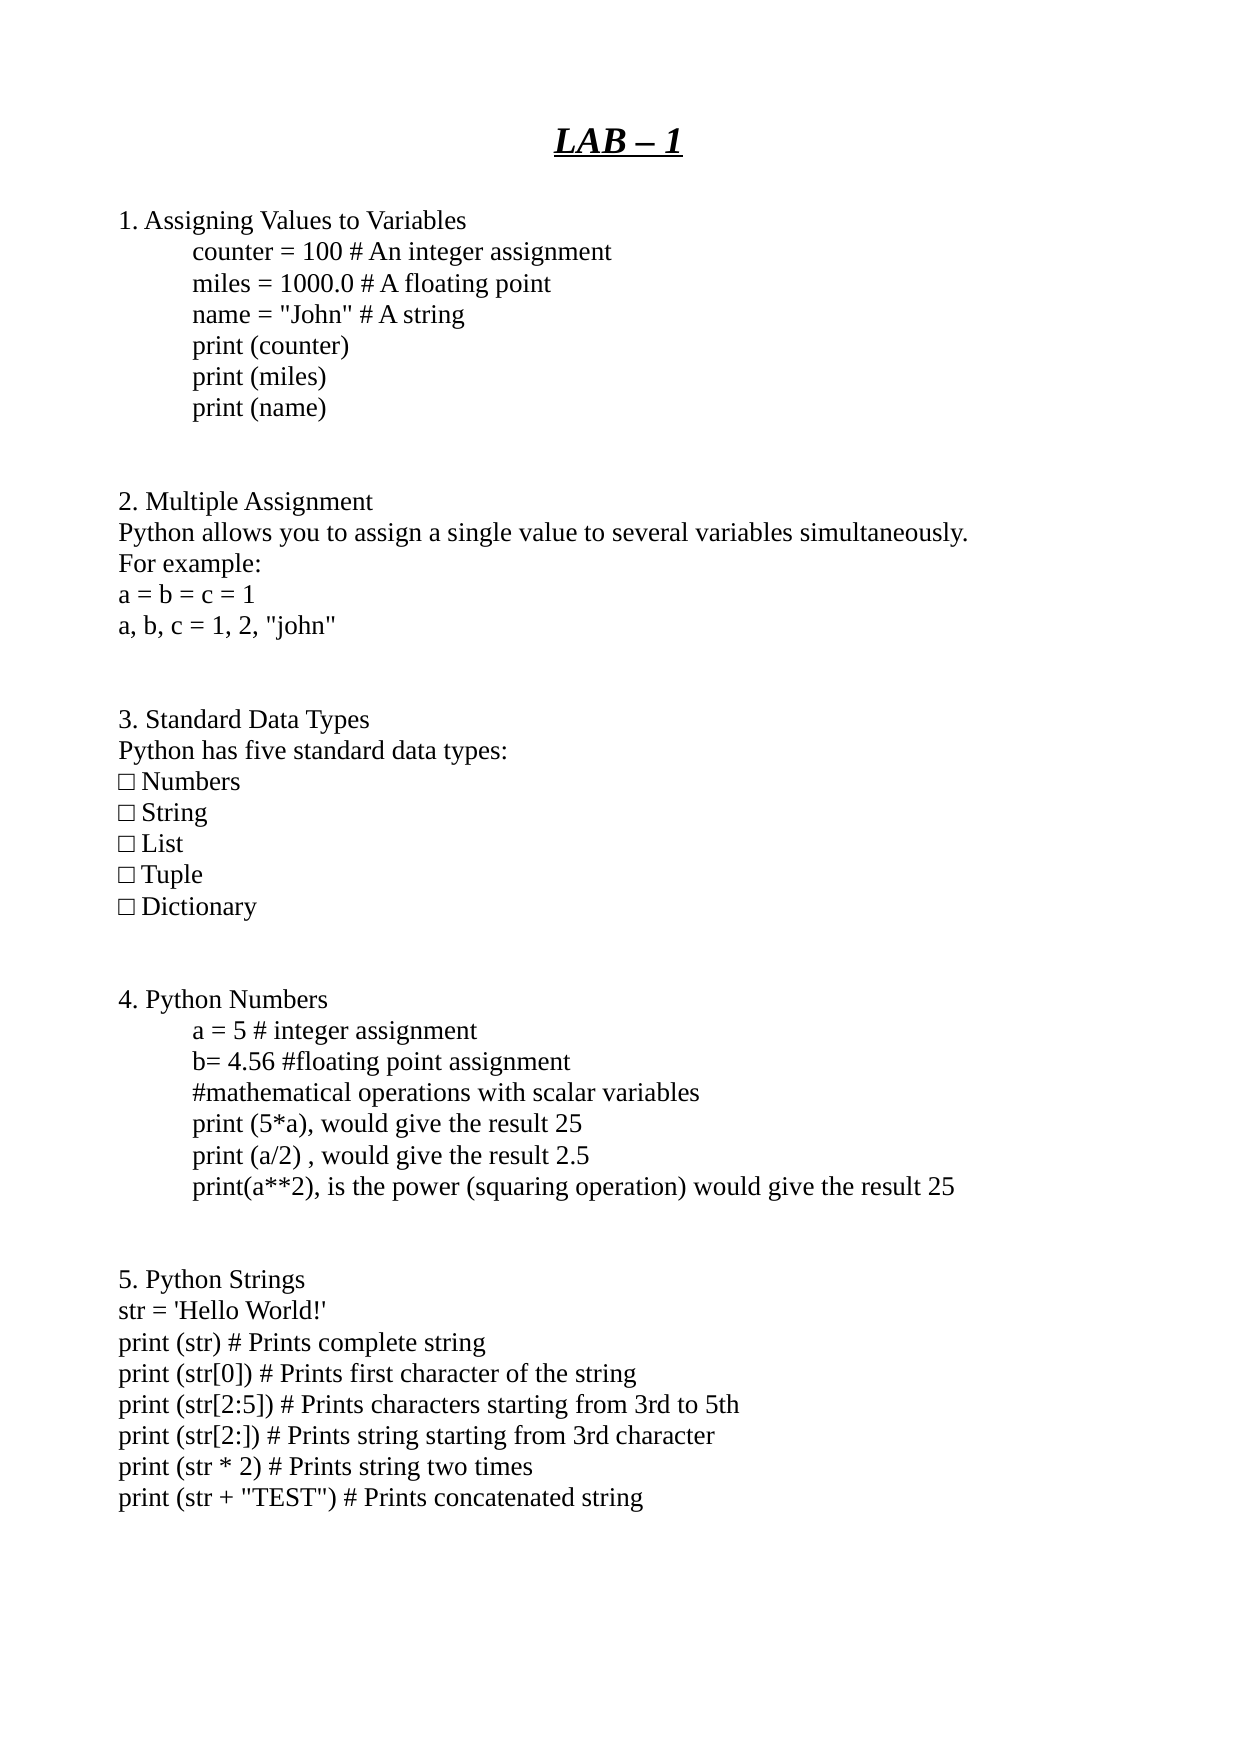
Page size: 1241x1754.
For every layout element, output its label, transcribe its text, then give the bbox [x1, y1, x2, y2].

text □ Dictionary [118, 889, 1122, 921]
text 1. Assigning Values to Variables [118, 204, 1122, 236]
text print (miles) [118, 360, 1122, 391]
text print (counter) [118, 329, 1122, 360]
text □ Numbers [118, 765, 1122, 796]
text miles = 1000.0 # A floating point [118, 267, 1122, 298]
text Python has five standard data types: [118, 734, 1122, 765]
text print(a**2), is the power (squaring operation) would give the result 25 [118, 1170, 1122, 1201]
text LAB – 1 [118, 118, 1122, 161]
text a = b = c = 1 [118, 578, 1122, 609]
text 2. Multiple Assignment [118, 485, 1122, 516]
text a, b, c = 1, 2, "john" [118, 609, 1122, 640]
text □ String [118, 796, 1122, 827]
text 4. Python Numbers [118, 983, 1122, 1014]
text a = 5 # integer assignment [118, 1014, 1122, 1045]
text print (str[0]) # Prints first character of the string [118, 1357, 1122, 1388]
text name = "John" # A string [118, 298, 1122, 329]
text For example: [118, 547, 1122, 578]
text print (a/2) , would give the result 2.5 [118, 1139, 1122, 1170]
text 3. Standard Data Types [118, 703, 1122, 734]
text Python allows you to assign a single value to several variables simultaneously. [118, 516, 1122, 547]
text str = 'Hello World!' [118, 1294, 1122, 1326]
text print (str[2:5]) # Prints characters starting from 3rd to 5th [118, 1388, 1122, 1419]
text print (name) [118, 391, 1122, 422]
text 5. Python Strings [118, 1263, 1122, 1294]
text print (str) # Prints complete string [118, 1326, 1122, 1357]
text □ Tuple [118, 858, 1122, 889]
text print (str + "TEST") # Prints concatenated string [118, 1481, 1122, 1512]
text print (str[2:]) # Prints string starting from 3rd character [118, 1419, 1122, 1450]
text print (str * 2) # Prints string two times [118, 1450, 1122, 1481]
text #mathematical operations with scalar variables [118, 1076, 1122, 1108]
text b= 4.56 #floating point assignment [118, 1045, 1122, 1076]
text counter = 100 # An integer assignment [118, 236, 1122, 267]
text □ List [118, 827, 1122, 858]
text print (5*a), would give the result 25 [118, 1108, 1122, 1139]
